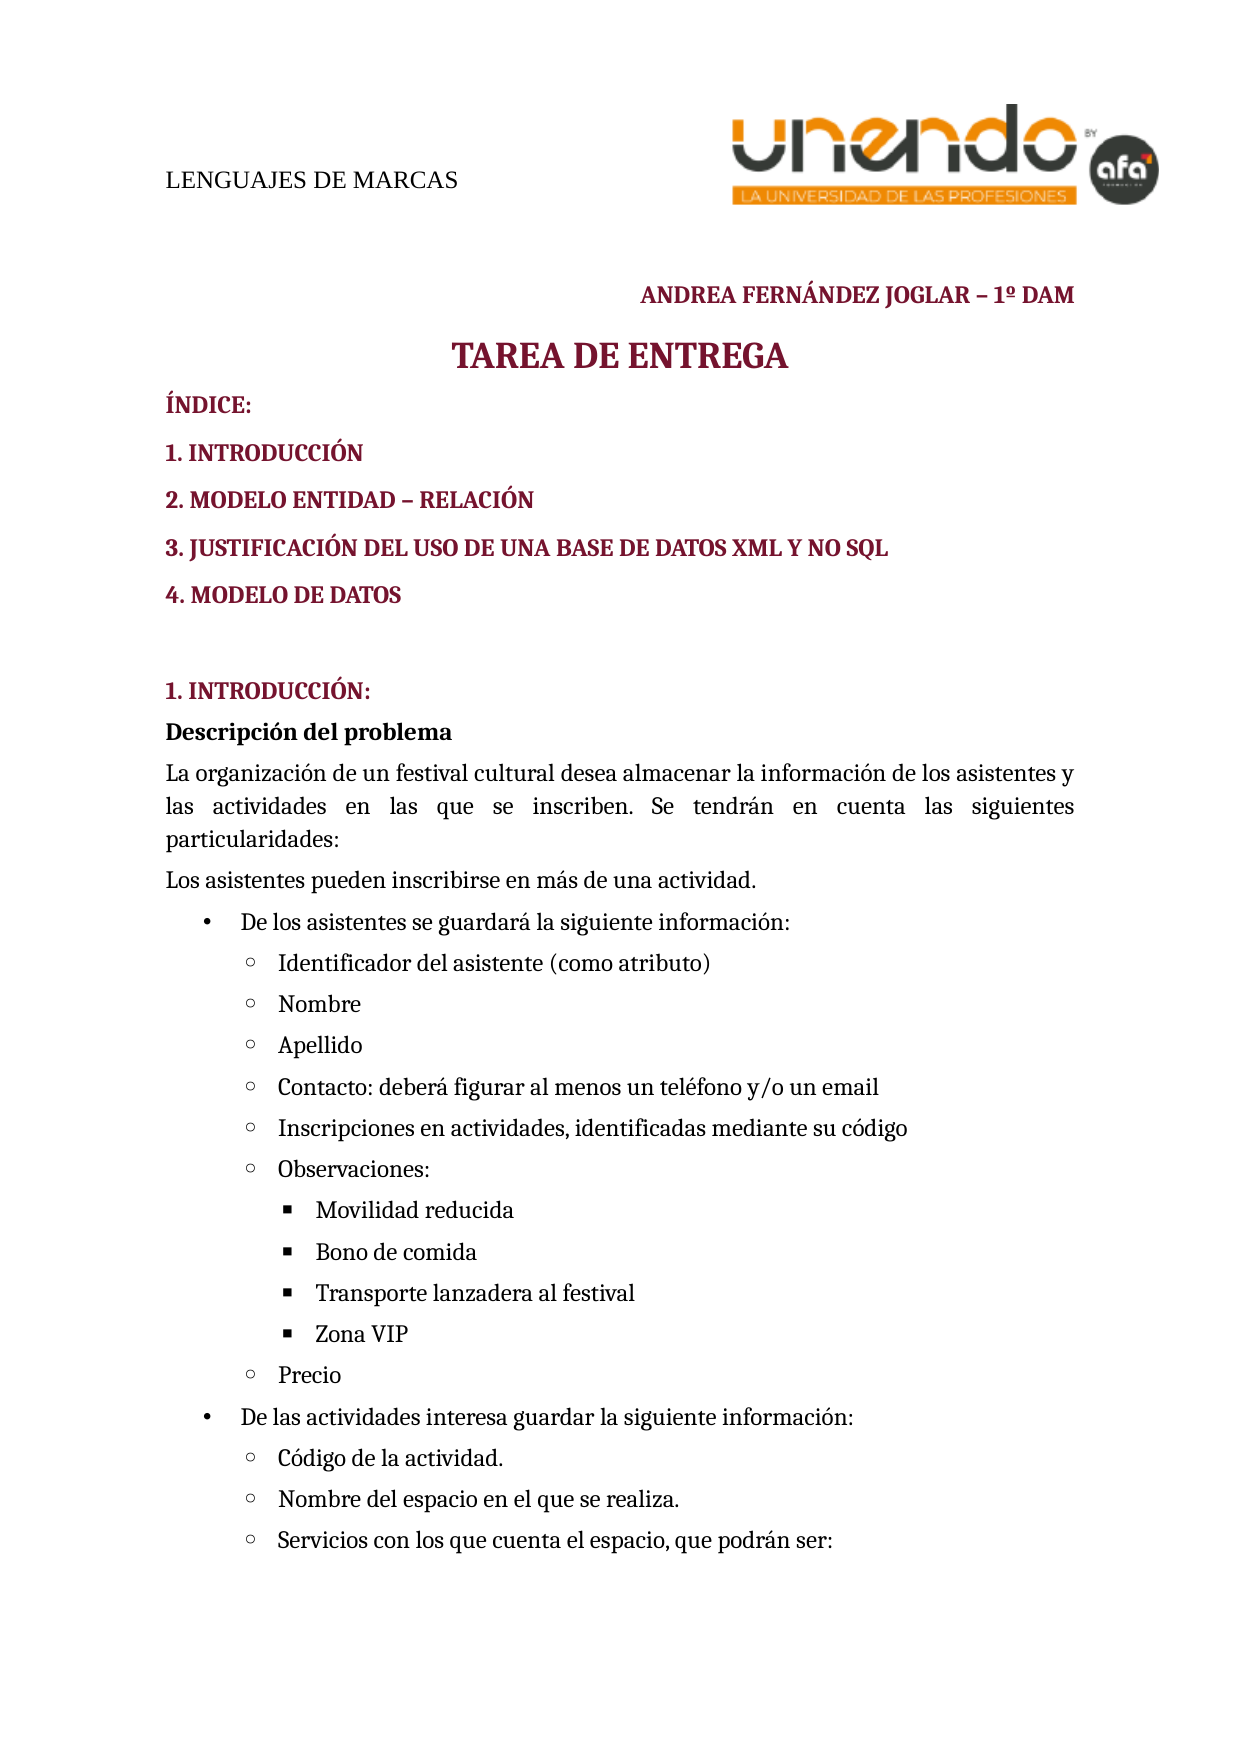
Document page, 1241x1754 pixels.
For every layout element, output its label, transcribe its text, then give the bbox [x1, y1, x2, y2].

list De los asistentes se guardará la siguiente información: [203, 908, 1075, 936]
list De las actividades interesa guardar la siguiente información: [203, 1403, 1075, 1431]
text 1. INTRODUCCIÓN [165, 438, 1075, 467]
list Transporte lanzadera al festival [278, 1279, 1075, 1308]
list Contacto: deberá figurar al menos un teléfono y/o un email [240, 1073, 1075, 1101]
text 1. INTRODUCCIÓN: [165, 677, 1075, 705]
text La organización de un festival cultural desea almacenar la información de los asistentes y las actividades en las que se inscriben. Se tendrán en cuenta las siguientes particularidades: [165, 759, 1075, 854]
text Descripción del problema [165, 718, 1075, 747]
list Identificador del asistente (como atributo) [240, 949, 1075, 978]
list Inscripciones en actividades, identificadas mediante su código [240, 1114, 1075, 1143]
picture [725, 104, 1159, 212]
text 2. MODELO ENTIDAD – RELACIÓN [165, 486, 1075, 515]
text Los asistentes pueden inscribirse en más de una actividad. [165, 866, 1075, 895]
subtitle TAREA DE ENTREGA [165, 335, 1075, 378]
list Movilidad reducida [278, 1196, 1075, 1225]
list Observaciones: [240, 1155, 1075, 1184]
text ÍNDICE: [165, 391, 1075, 420]
list Bono de comida [278, 1238, 1075, 1266]
list Nombre del espacio en el que se realiza. [240, 1485, 1075, 1514]
text ANDREA FERNÁNDEZ JOGLAR – 1º DAM [165, 281, 1075, 310]
list Código de la actividad. [240, 1444, 1075, 1473]
text 4. MODELO DE DATOS [165, 581, 1075, 610]
text 3. JUSTIFICACIÓN DEL USO DE UNA BASE DE DATOS XML Y NO SQL [165, 534, 1075, 562]
list Nombre [240, 990, 1075, 1019]
list Servicios con los que cuenta el espacio, que podrán ser: [240, 1526, 1075, 1555]
list Precio [240, 1361, 1075, 1390]
list Apellido [240, 1031, 1075, 1060]
list Zona VIP [278, 1320, 1075, 1349]
